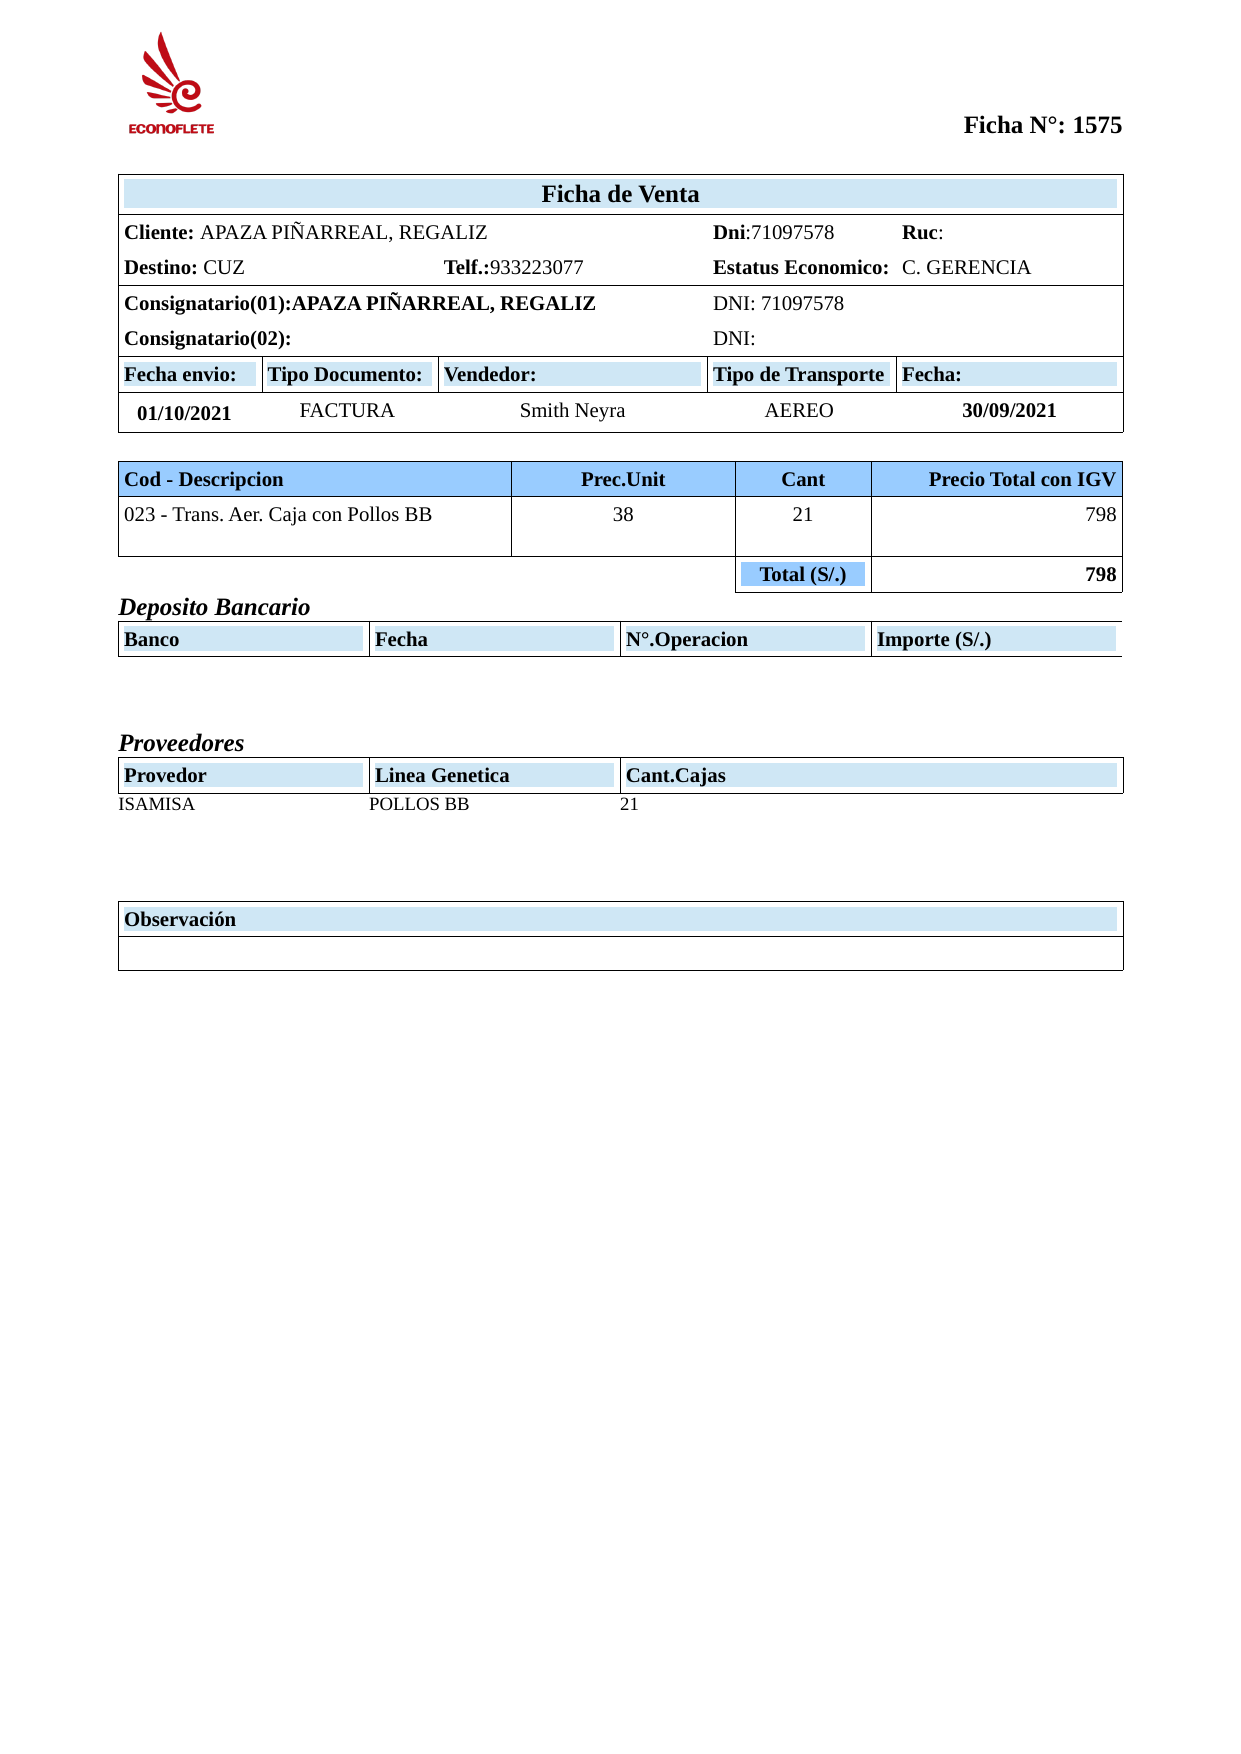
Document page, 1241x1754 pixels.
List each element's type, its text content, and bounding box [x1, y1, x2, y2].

table_cell [118, 858, 369, 879]
table_cell Vendedor: [439, 357, 707, 392]
table_cell POLLOS BB [369, 794, 620, 814]
table_cell [369, 879, 620, 901]
picture [118, 31, 225, 134]
table_cell [369, 815, 620, 836]
table_cell [871, 705, 1122, 728]
table_header Cod - Descripcion [119, 462, 511, 496]
table_cell DNI: [707, 321, 1123, 356]
table_header Observación [119, 902, 1123, 936]
table_header Precio Total con IGV [872, 462, 1122, 496]
table_cell Fecha: [897, 357, 1123, 392]
table_cell Tipo de Transporte [708, 357, 896, 392]
table_cell 38 [512, 497, 735, 556]
table_header Fecha [370, 622, 620, 656]
table_cell C. GERENCIA [896, 249, 1123, 285]
table_cell 798 [872, 497, 1122, 556]
table_cell [118, 815, 369, 836]
table_cell FACTURA [262, 393, 438, 432]
table_header Banco [119, 622, 369, 656]
table_cell [118, 836, 369, 858]
table_cell Estatus Economico: [707, 249, 896, 285]
table_cell [369, 705, 620, 728]
table_cell [118, 705, 369, 728]
table_cell ISAMISA [118, 794, 369, 814]
table_cell Cliente: APAZA PIÑARREAL, REGALIZ [119, 215, 707, 249]
table_cell Destino: CUZ [119, 249, 438, 285]
table_cell [620, 680, 871, 704]
table_cell 01/10/2021 [119, 393, 262, 432]
table_cell 30/09/2021 [896, 393, 1123, 432]
table_cell Smith Neyra [438, 393, 707, 432]
table_cell [871, 680, 1122, 704]
table_cell [118, 879, 369, 901]
table_cell [119, 937, 1123, 969]
table_cell 798 [872, 557, 1122, 592]
table_cell [620, 705, 871, 728]
table_cell [620, 858, 1123, 879]
table_header Cant.Cajas [621, 758, 1123, 793]
table_header Cant [736, 462, 871, 496]
text Deposito Bancario [118, 592, 1122, 621]
table_header N°.Operacion [621, 622, 871, 656]
table_cell [118, 680, 369, 704]
table_cell [369, 836, 620, 858]
table_cell Consignatario(02): [119, 321, 707, 356]
table_header Ficha de Venta [119, 175, 1123, 214]
table_cell [871, 657, 1122, 680]
table_cell Consignatario(01):APAZA PIÑARREAL, REGALIZ [119, 286, 707, 321]
table_cell [620, 815, 1123, 836]
table_cell DNI: 71097578 [707, 286, 1123, 321]
table_cell 023 - Trans. Aer. Caja con Pollos BB [119, 497, 511, 556]
table_cell [118, 557, 511, 592]
table_cell [620, 879, 1123, 901]
table_cell Fecha envio: [119, 357, 262, 392]
table_cell [511, 557, 735, 592]
table_cell Tipo Documento: [263, 357, 438, 392]
table_header Prec.Unit [512, 462, 735, 496]
table_cell Ruc: [896, 215, 1123, 249]
table_cell [118, 657, 369, 680]
table_cell 21 [620, 794, 1123, 814]
table_cell Dni:71097578 [707, 215, 896, 249]
table_cell [369, 858, 620, 879]
table_header Importe (S/.) [872, 622, 1122, 656]
table_cell Telf.:933223077 [438, 249, 707, 285]
text Proveedores [118, 728, 1122, 757]
table_cell 21 [736, 497, 871, 556]
table_header Linea Genetica [370, 758, 620, 793]
table_cell [369, 680, 620, 704]
table_cell Total (S/.) [736, 557, 871, 592]
table_cell [620, 836, 1123, 858]
table_cell AEREO [707, 393, 896, 432]
table_cell [620, 657, 871, 680]
table_header Provedor [119, 758, 369, 793]
table_cell [369, 657, 620, 680]
